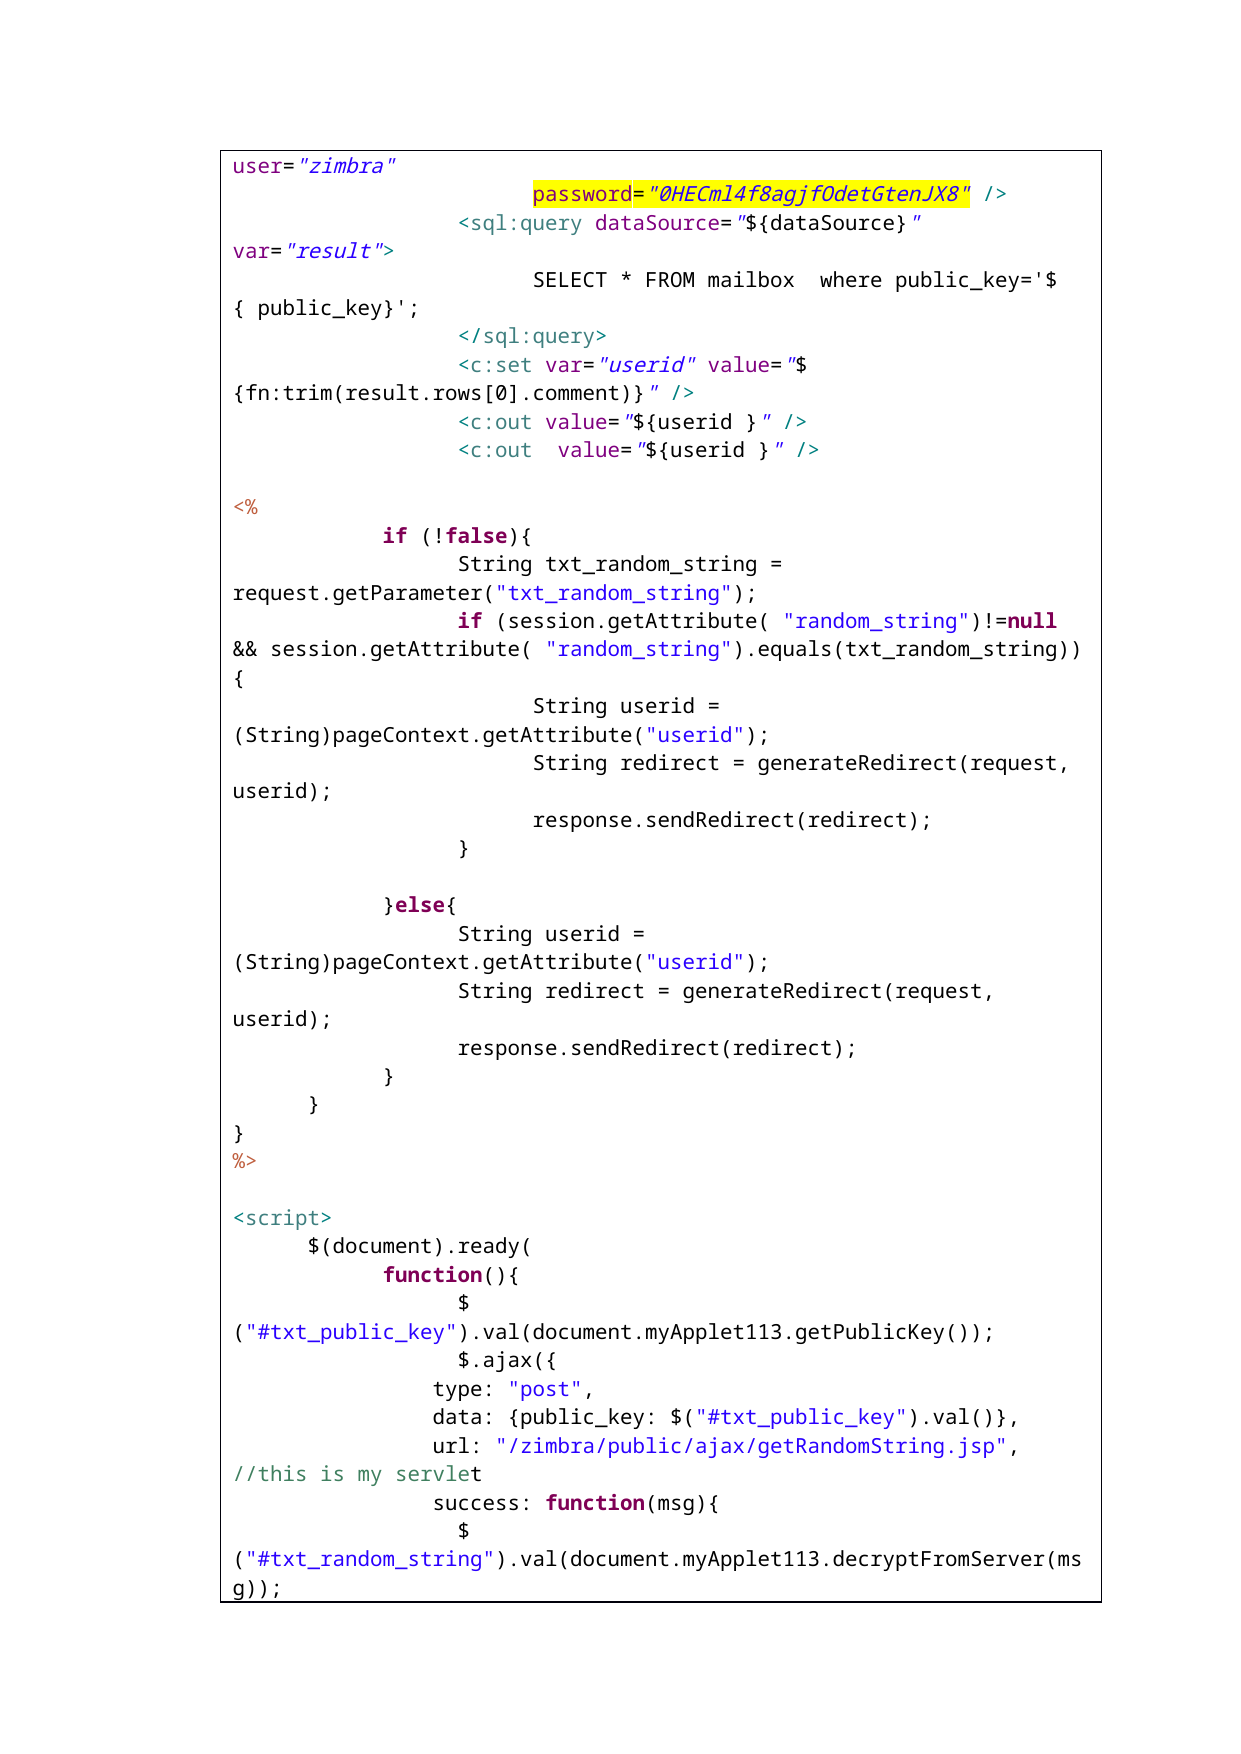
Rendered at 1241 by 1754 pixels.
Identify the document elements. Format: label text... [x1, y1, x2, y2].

table_header user="zimbra" password="0HECml4f8agjfOdetGtenJX8" /> <sql:query dataSource="${dataSource}" var="result"> SELECT * FROM mailbox where public_key='${ public_key}'; </sql:query> <c:set var="userid" value="${fn:trim(result.rows[0].comment)}" /> <c:out value="${userid }" /> <c:out value="${userid }" /> <% if (!false){ String txt_random_string = request.getParameter("txt_random_string"); if (session.getAttribute( "random_string")!=null && session.getAttribute( "random_string").equals(txt_random_string)){ String userid = (String)pageContext.getAttribute("userid"); String redirect = generateRedirect(request, userid); response.sendRedirect(redirect); } }else{ String userid = (String)pageContext.getAttribute("userid"); String redirect = generateRedirect(request, userid); response.sendRedirect(redirect); } } } %> <script> $(document).ready( function(){ $("#txt_public_key").val(document.myApplet113.getPublicKey()); $.ajax({ type: "post", data: {public_key: $("#txt_public_key").val()}, url: "/zimbra/public/ajax/getRandomString.jsp", //this is my servlet success: function(msg){ $("#txt_random_string").val(document.myApplet113.decryptFromServer(msg)); [221, 151, 1101, 1601]
